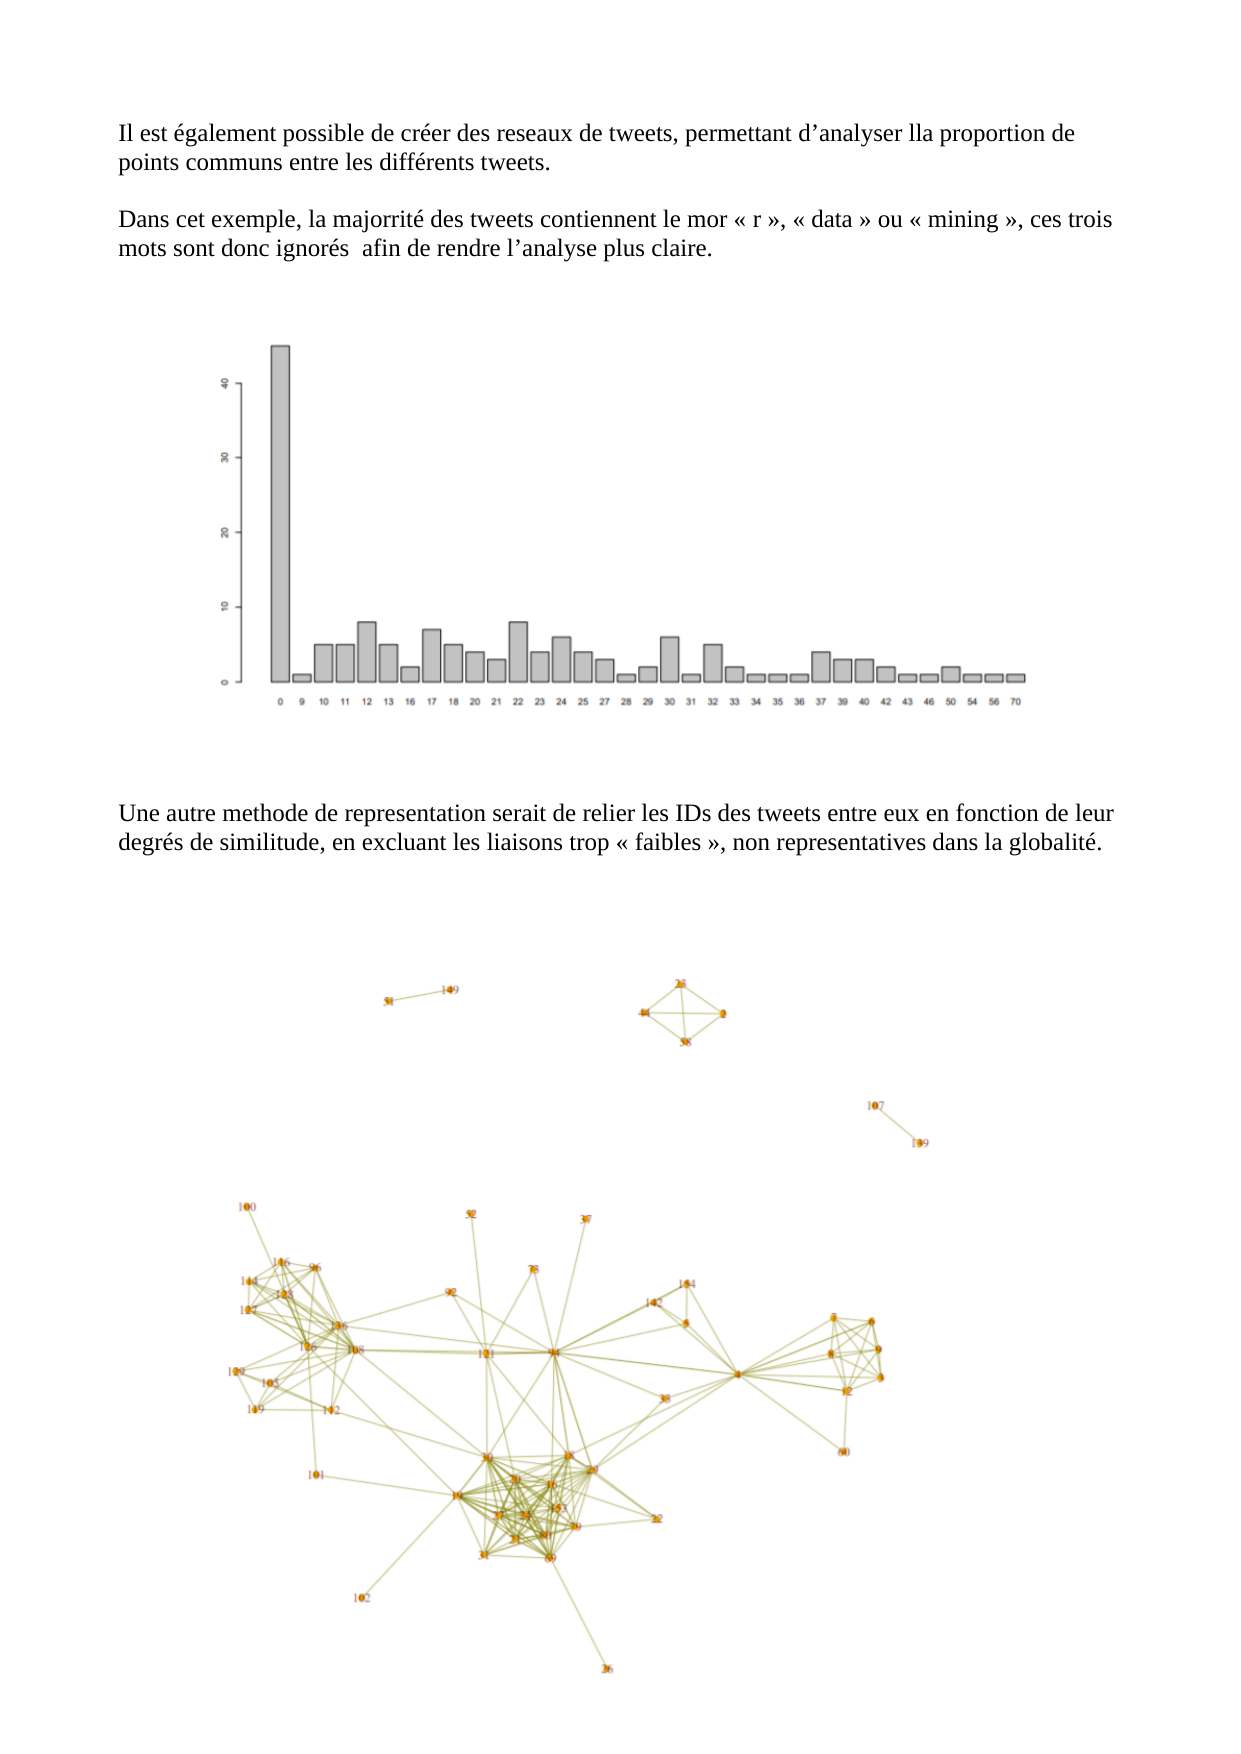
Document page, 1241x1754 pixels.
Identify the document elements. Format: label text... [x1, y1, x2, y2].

picture [173, 309, 1119, 741]
text Dans cet exemple, la majorrité des tweets contiennent le mor « r », « data » ou « mining », ces trois mots sont donc ignorés afin de rendre l’analyse plus claire. [118, 204, 1122, 262]
picture [155, 923, 1075, 1754]
text Une autre methode de representation serait de relier les IDs des tweets entre eux en fonction de leur degrés de similitude, en excluant les liaisons trop « faibles », non representatives dans la globalité. [118, 798, 1122, 856]
text Il est également possible de créer des reseaux de tweets, permettant d’analyser lla proportion de points communs entre les différents tweets. [118, 118, 1122, 176]
